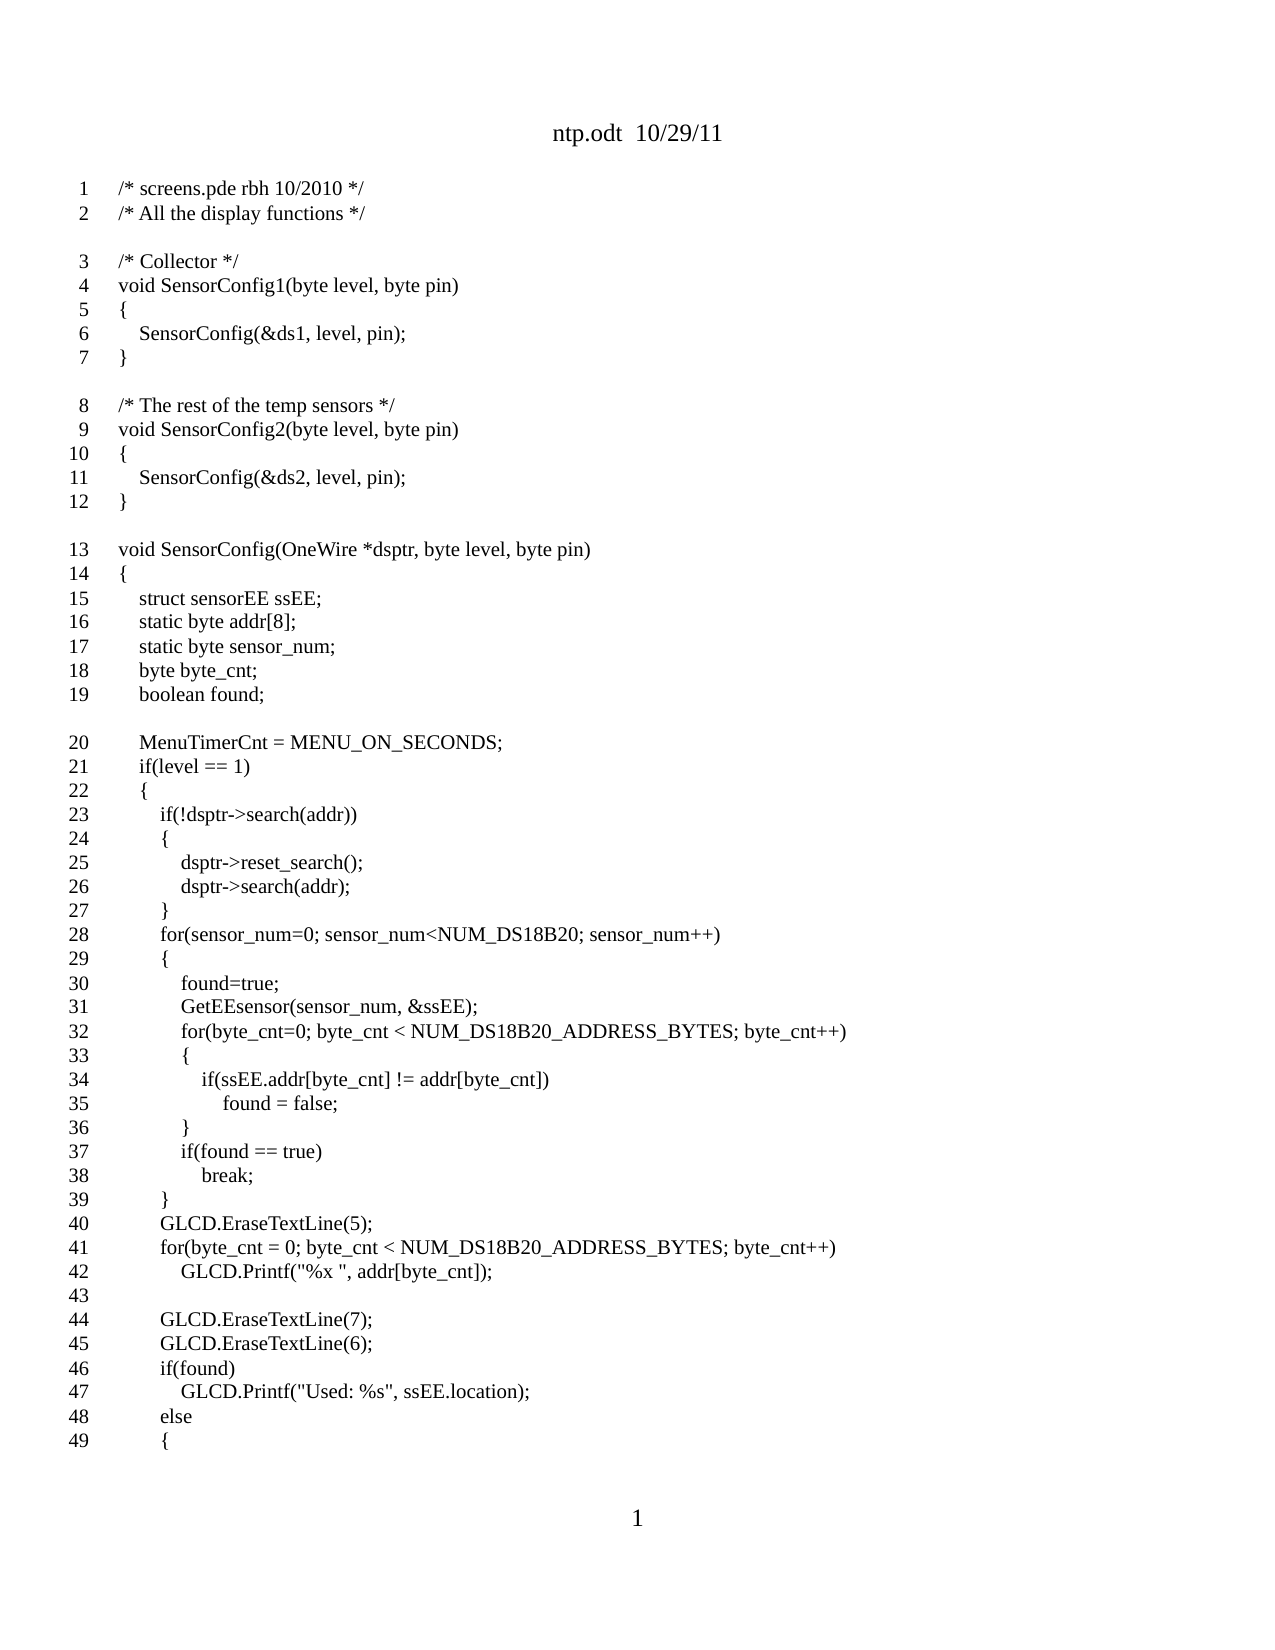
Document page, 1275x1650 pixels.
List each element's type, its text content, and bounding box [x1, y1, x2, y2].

text GLCD.EraseTextLine(7); [118, 1307, 1157, 1331]
text } [118, 1187, 1157, 1211]
text if(level == 1) [118, 754, 1157, 778]
text { [118, 1428, 1157, 1452]
text boolean found; [118, 682, 1157, 706]
text byte byte_cnt; [118, 658, 1157, 682]
text void SensorConfig(OneWire *dsptr, byte level, byte pin) [118, 537, 1157, 561]
text SensorConfig(&ds2, level, pin); [118, 465, 1157, 489]
text struct sensorEE ssEE; [118, 585, 1157, 609]
text { [118, 1043, 1157, 1067]
text GLCD.EraseTextLine(6); [118, 1331, 1157, 1355]
text found = false; [118, 1091, 1157, 1115]
text GLCD.EraseTextLine(5); [118, 1211, 1157, 1235]
text { [118, 297, 1157, 321]
text { [118, 778, 1157, 802]
text } [118, 898, 1157, 922]
text { [118, 561, 1157, 585]
text /* All the display functions */ [118, 200, 1157, 224]
text void SensorConfig2(byte level, byte pin) [118, 417, 1157, 441]
text found=true; [118, 970, 1157, 994]
text GLCD.Printf("Used: %s", ssEE.location); [118, 1379, 1157, 1403]
text GLCD.Printf("%x ", addr[byte_cnt]); [118, 1259, 1157, 1283]
text if(found == true) [118, 1139, 1157, 1163]
text else [118, 1403, 1157, 1428]
text /* Collector */ [118, 248, 1157, 273]
text if(!dsptr->search(addr)) [118, 802, 1157, 826]
text } [118, 1115, 1157, 1139]
text } [118, 489, 1157, 513]
text for(sensor_num=0; sensor_num<NUM_DS18B20; sensor_num++) [118, 922, 1157, 946]
text SensorConfig(&ds1, level, pin); [118, 321, 1157, 345]
text break; [118, 1163, 1157, 1187]
text { [118, 826, 1157, 850]
text if(found) [118, 1355, 1157, 1379]
text { [118, 441, 1157, 465]
text MenuTimerCnt = MENU_ON_SECONDS; [118, 730, 1157, 754]
text void SensorConfig1(byte level, byte pin) [118, 273, 1157, 297]
text /* The rest of the temp sensors */ [118, 393, 1157, 417]
text { [118, 946, 1157, 970]
text for(byte_cnt = 0; byte_cnt < NUM_DS18B20_ADDRESS_BYTES; byte_cnt++) [118, 1235, 1157, 1259]
text dsptr->search(addr); [118, 874, 1157, 898]
text for(byte_cnt=0; byte_cnt < NUM_DS18B20_ADDRESS_BYTES; byte_cnt++) [118, 1018, 1157, 1043]
text dsptr->reset_search(); [118, 850, 1157, 874]
text /* screens.pde rbh 10/2010 */ [118, 176, 1157, 200]
text static byte sensor_num; [118, 633, 1157, 658]
text } [118, 345, 1157, 369]
text if(ssEE.addr[byte_cnt] != addr[byte_cnt]) [118, 1067, 1157, 1091]
text GetEEsensor(sensor_num, &ssEE); [118, 994, 1157, 1018]
text static byte addr[8]; [118, 609, 1157, 633]
